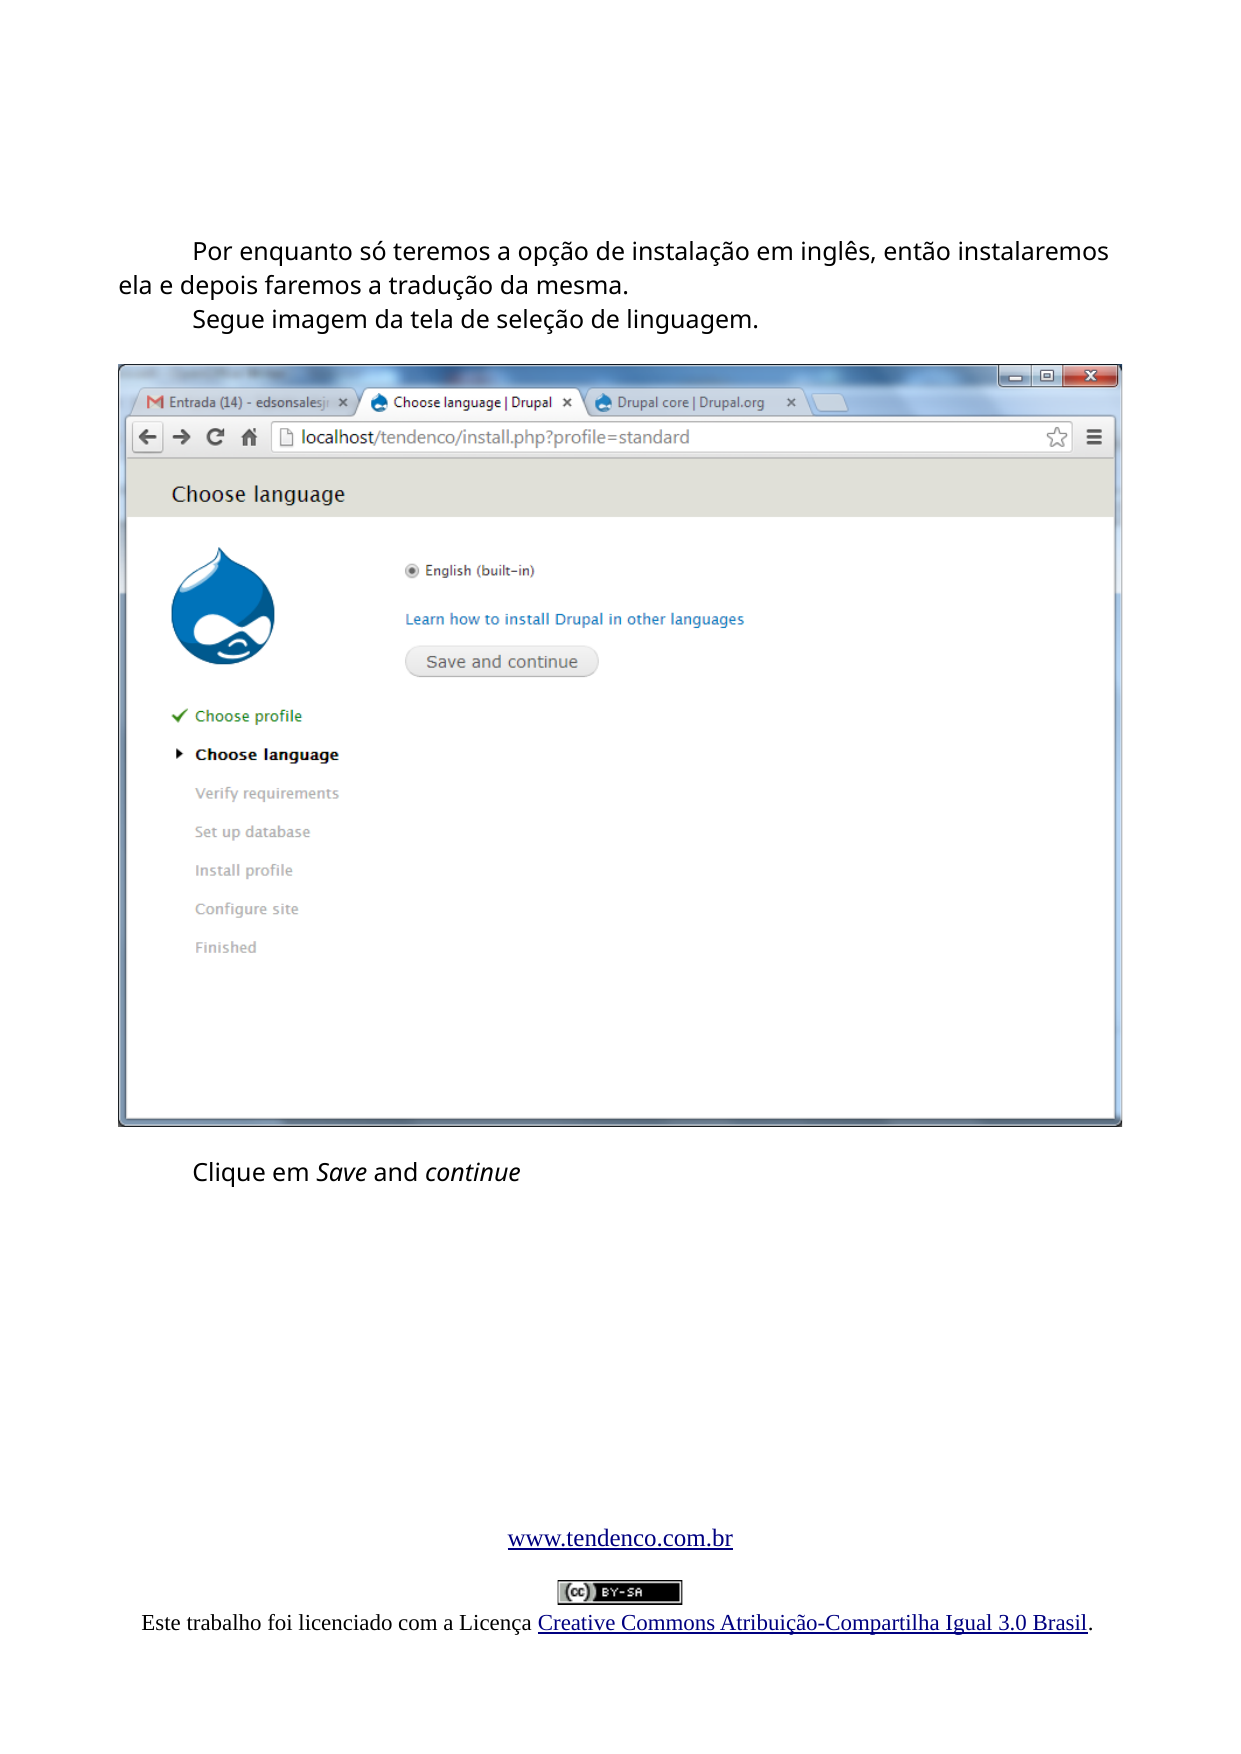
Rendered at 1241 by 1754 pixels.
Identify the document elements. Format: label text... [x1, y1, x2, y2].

text Clique em Save and continue [118, 1155, 1122, 1189]
text Por enquanto só teremos a opção de instalação em inglês, então instalaremos ela e depois faremos a tradução da mesma. [118, 234, 1122, 302]
picture [557, 1580, 683, 1605]
picture [118, 364, 1123, 1127]
text Segue imagem da tela de seleção de linguagem. [118, 302, 1122, 336]
